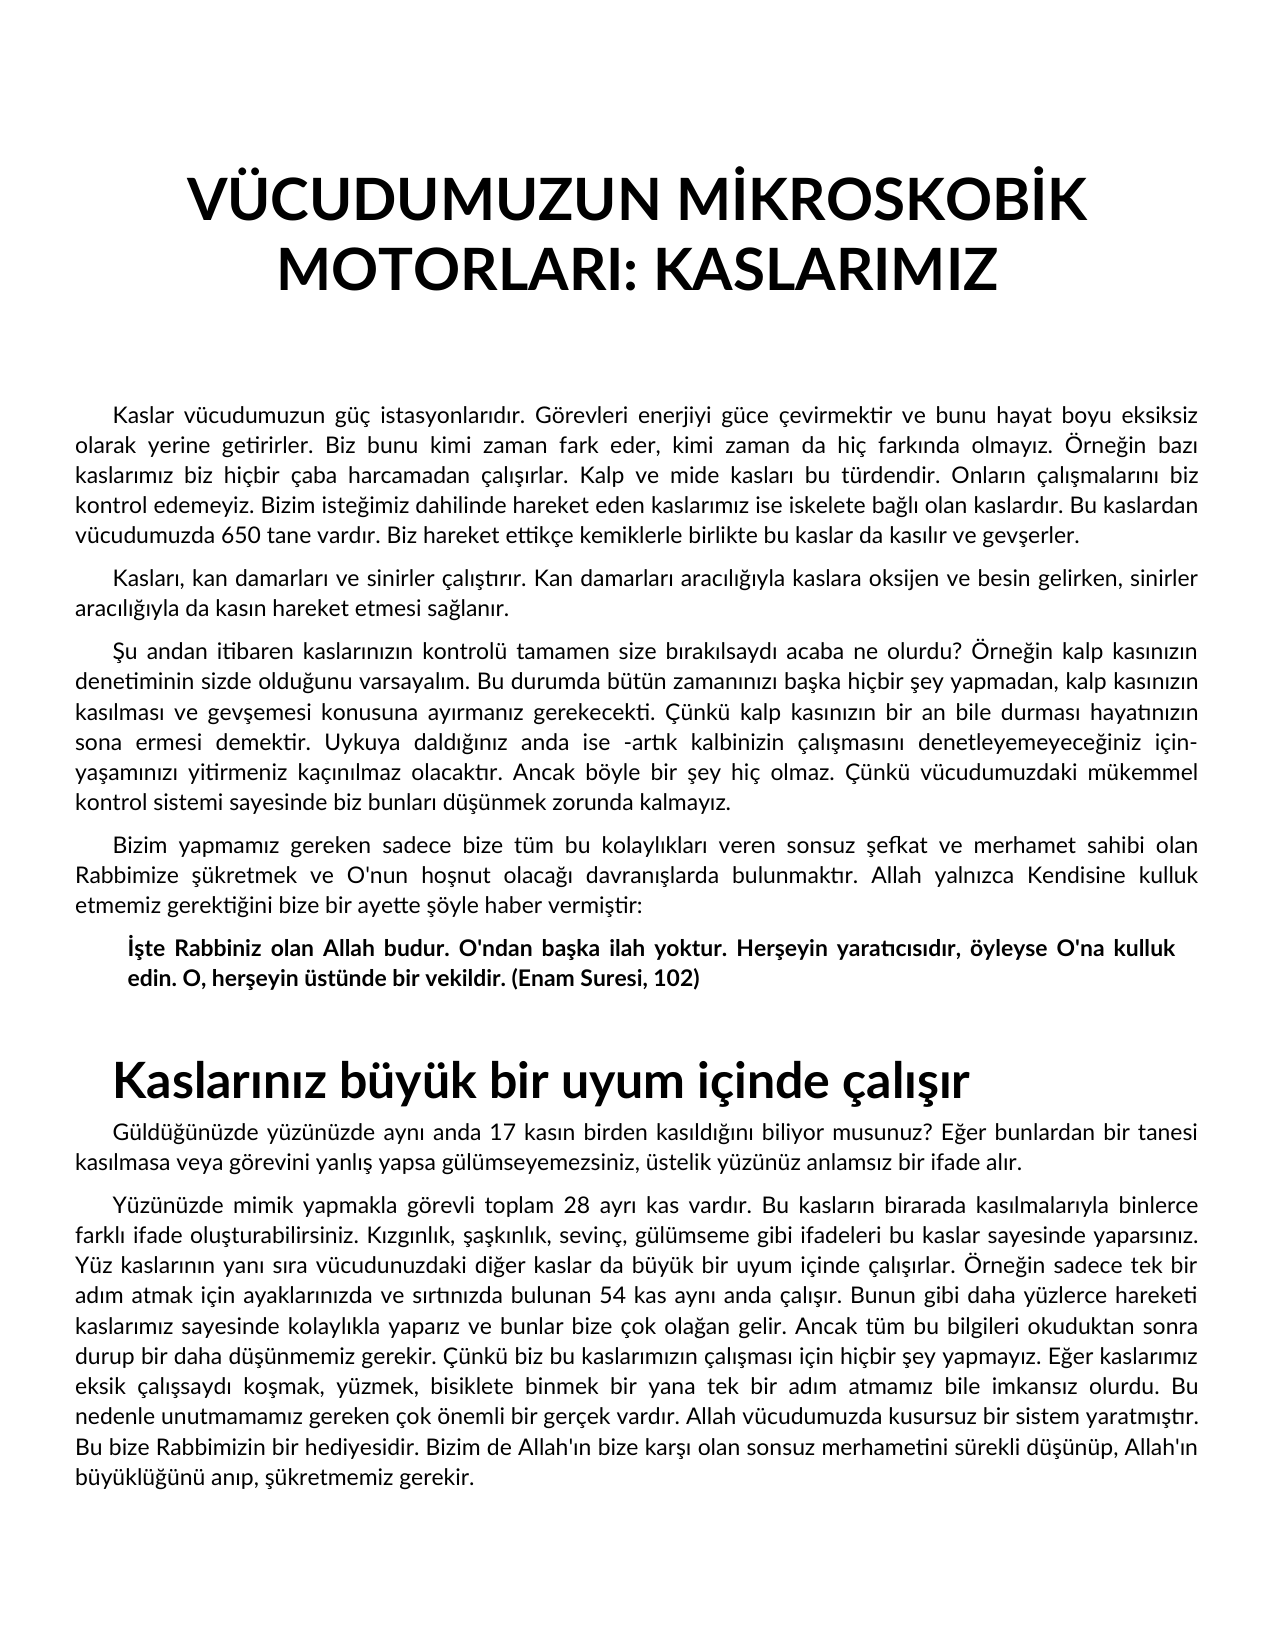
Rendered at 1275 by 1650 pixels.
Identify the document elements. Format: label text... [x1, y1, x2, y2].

text Kasları, kan damarları ve sinirler çalıştırır. Kan damarları aracılığıyla kaslara oksijen ve besin gelirken, sinirler aracılığıyla da kasın hareket etmesi sağlanır. [75, 564, 1200, 622]
subtitle VÜCUDUMUZUN MİKROSKOBİK MOTORLARI: KASLARIMIZ [75, 162, 1200, 302]
text Güldüğünüzde yüzünüzde aynı anda 17 kasın birden kasıldığını biliyor musunuz? Eğer bunlardan bir tanesi kasılmasa veya görevini yanlış yapsa gülümseyemezsiniz, üstelik yüzünüz anlamsız bir ifade alır. [75, 1118, 1200, 1175]
text Kaslar vücudumuzun güç istasyonlarıdır. Görevleri enerjiyi güce çevirmektir ve bunu hayat boyu eksiksiz olarak yerine getirirler. Biz bunu kimi zaman fark eder, kimi zaman da hiç farkında olmayız. Örneğin bazı kaslarımız biz hiçbir çaba harcamadan çalışırlar. Kalp ve mide kasları bu türdendir. Onların çalışmalarını biz kontrol edemeyiz. Bizim isteğimiz dahilinde hareket eden kaslarımız ise iskelete bağlı olan kaslardır. Bu kaslardan vücudumuzda 650 tane vardır. Biz hareket ettikçe kemiklerle birlikte bu kaslar da kasılır ve gevşerler. [75, 400, 1200, 549]
text Bizim yapmamız gereken sadece bize tüm bu kolaylıkları veren sonsuz şefkat ve merhamet sahibi olan Rabbimize şükretmek ve O'nun hoşnut olacağı davranışlarda bulunmaktır. Allah yalnızca Kendisine kulluk etmemiz gerektiğini bize bir ayette şöyle haber vermiştir: [75, 831, 1200, 918]
text İşte Rabbiniz olan Allah budur. O'ndan başka ilah yoktur. Herşeyin yaratıcısıdır, öyleyse O'na kulluk edin. O, herşeyin üstünde bir vekildir. (Enam Suresi, 102) [127, 934, 1177, 991]
text Şu andan itibaren kaslarınızın kontrolü tamamen size bırakılsaydı acaba ne olurdu? Örneğin kalp kasınızın denetiminin sizde olduğunu varsayalım. Bu durumda bütün zamanınızı başka hiçbir şey yapmadan, kalp kasınızın kasılması ve gevşemesi konusuna ayırmanız gerekecekti. Çünkü kalp kasınızın bir an bile durması hayatınızın sona ermesi demektir. Uykuya daldığınız anda ise -artık kalbinizin çalışmasını denetleyemeyeceğiniz için- yaşamınızı yitirmeniz kaçınılmaz olacaktır. Ancak böyle bir şey hiç olmaz. Çünkü vücudumuzdaki mükemmel kontrol sistemi sayesinde biz bunları düşünmek zorunda kalmayız. [75, 637, 1200, 815]
text Yüzünüzde mimik yapmakla görevli toplam 28 ayrı kas vardır. Bu kasların birarada kasılmalarıyla binlerce farklı ifade oluşturabilirsiniz. Kızgınlık, şaşkınlık, sevinç, gülümseme gibi ifadeleri bu kaslar sayesinde yaparsınız. Yüz kaslarının yanı sıra vücudunuzdaki diğer kaslar da büyük bir uyum içinde çalışırlar. Örneğin sadece tek bir adım atmak için ayaklarınızda ve sırtınızda bulunan 54 kas aynı anda çalışır. Bunun gibi daha yüzlerce hareketi kaslarımız sayesinde kolaylıkla yaparız ve bunlar bize çok olağan gelir. Ancak tüm bu bilgileri okuduktan sonra durup bir daha düşünmemiz gerekir. Çünkü biz bu kaslarımızın çalışması için hiçbir şey yapmayız. Eğer kaslarımız eksik çalışsaydı koşmak, yüzmek, bisiklete binmek bir yana tek bir adım atmamız bile imkansız olurdu. Bu nedenle unutmamamız gereken çok önemli bir gerçek vardır. Allah vücudumuzda kusursuz bir sistem yaratmıştır. Bu bize Rabbimizin bir hediyesidir. Bizim de Allah'ın bize karşı olan sonsuz merhametini sürekli düşünüp, Allah'ın büyüklüğünü anıp, şükretmemiz gerekir. [75, 1191, 1200, 1490]
subtitle Kaslarınız büyük bir uyum içinde çalışır [112, 1049, 1200, 1109]
